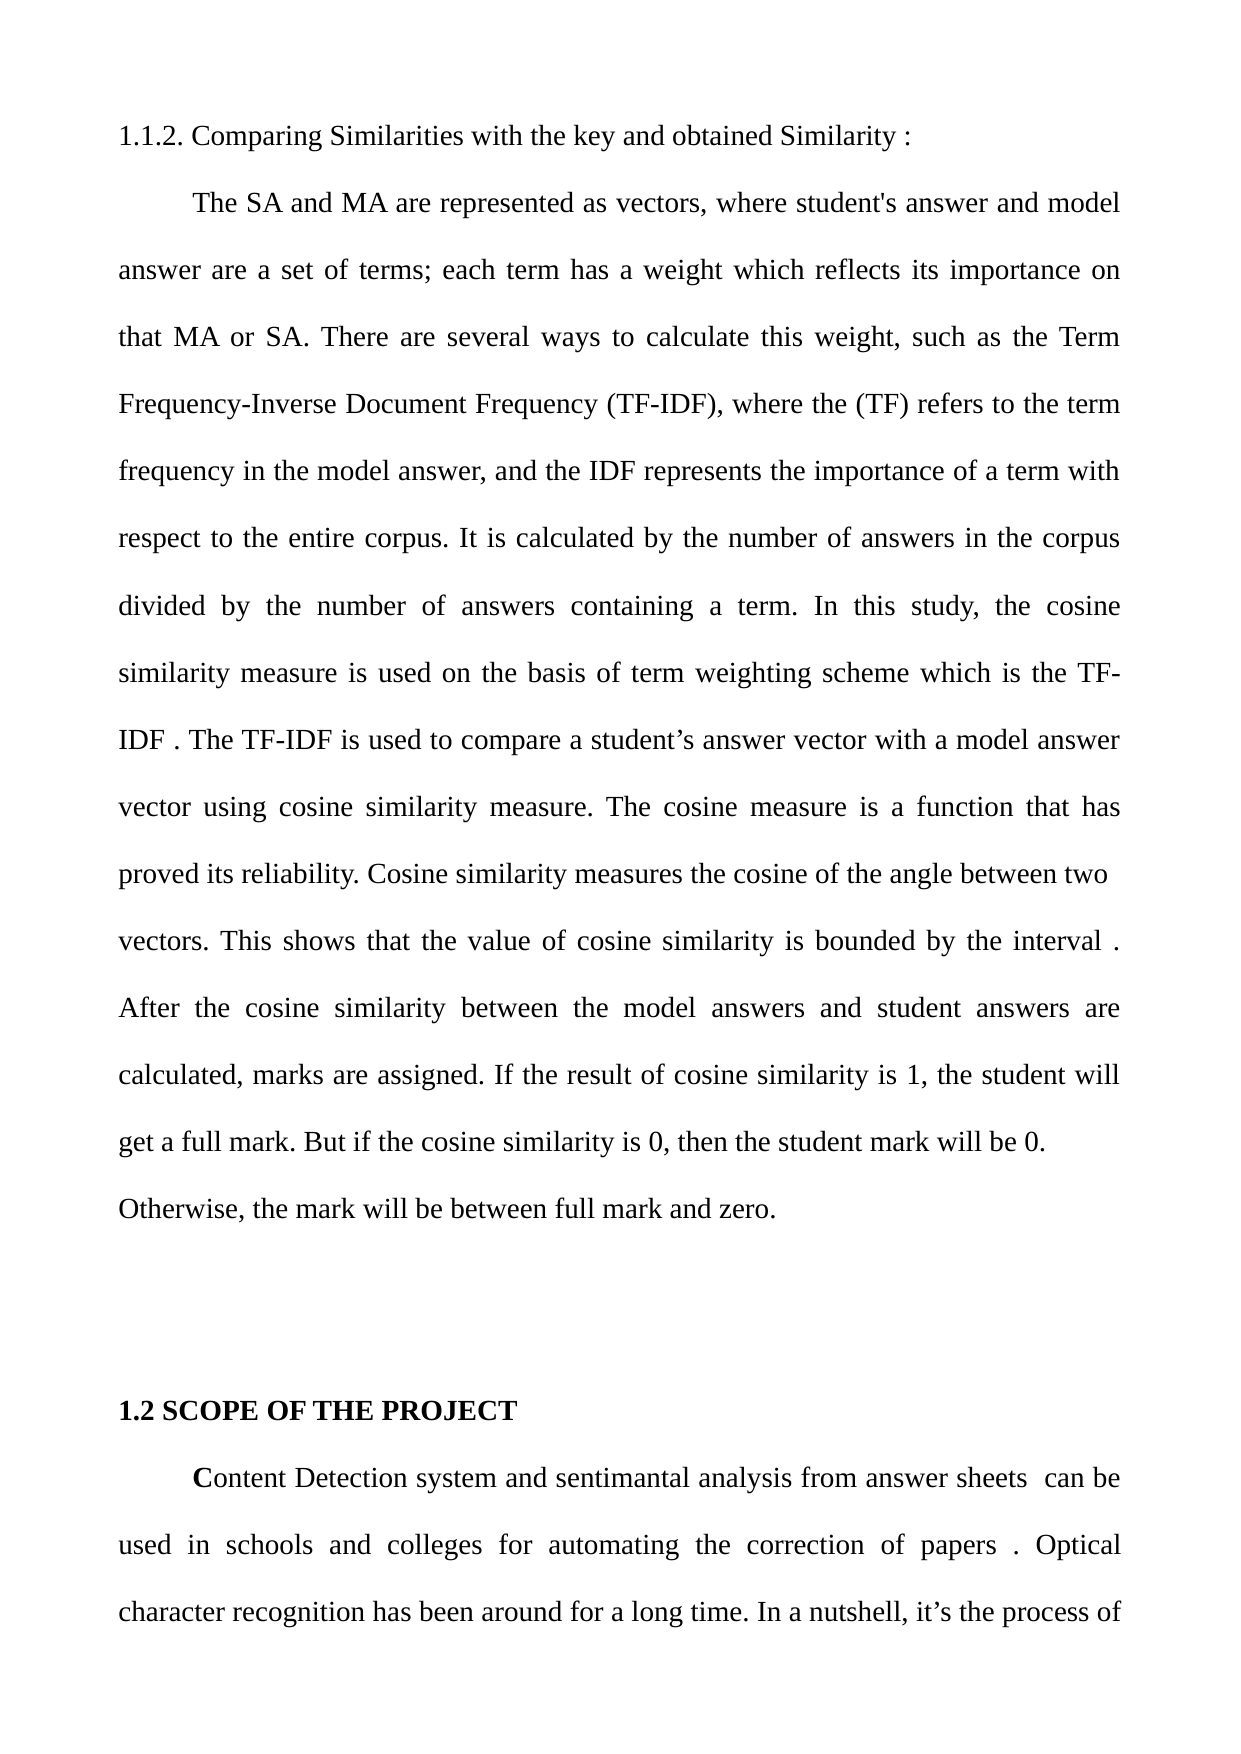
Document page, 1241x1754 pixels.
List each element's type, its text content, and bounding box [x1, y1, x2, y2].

list 1.1.2. Comparing Similarities with the key and obtained Similarity : [118, 118, 1122, 152]
list vectors. This shows that the value of cosine similarity is bounded by the interval . After the cosine similarity between the model answers and student answers are calculated, marks are assigned. If the result of cosine similarity is 1, the student will get a full mark. But if the cosine similarity is 0, then the student mark will be 0. [118, 923, 1122, 1158]
text Content Detection system and sentimantal analysis from answer sheets can be used in schools and colleges for automating the correction of papers . Optical character recognition has been around for a long time. In a nutshell, it’s the process of [118, 1460, 1122, 1627]
text 1.2 SCOPE OF THE PROJECT [118, 1393, 1122, 1426]
list Otherwise, the mark will be between full mark and zero. [118, 1191, 1122, 1225]
list The SA and MA are represented as vectors, where student's answer and model answer are a set of terms; each term has a weight which reflects its importance on that MA or SA. There are several ways to calculate this weight, such as the Term Frequency-Inverse Document Frequency (TF-IDF), where the (TF) refers to the term frequency in the model answer, and the IDF represents the importance of a term with respect to the entire corpus. It is calculated by the number of answers in the corpus divided by the number of answers containing a term. In this study, the cosine similarity measure is used on the basis of term weighting scheme which is the TF-IDF . The TF-IDF is used to compare a student’s answer vector with a model answer vector using cosine similarity measure. The cosine measure is a function that has proved its reliability. Cosine similarity measures the cosine of the angle between two [118, 185, 1122, 889]
